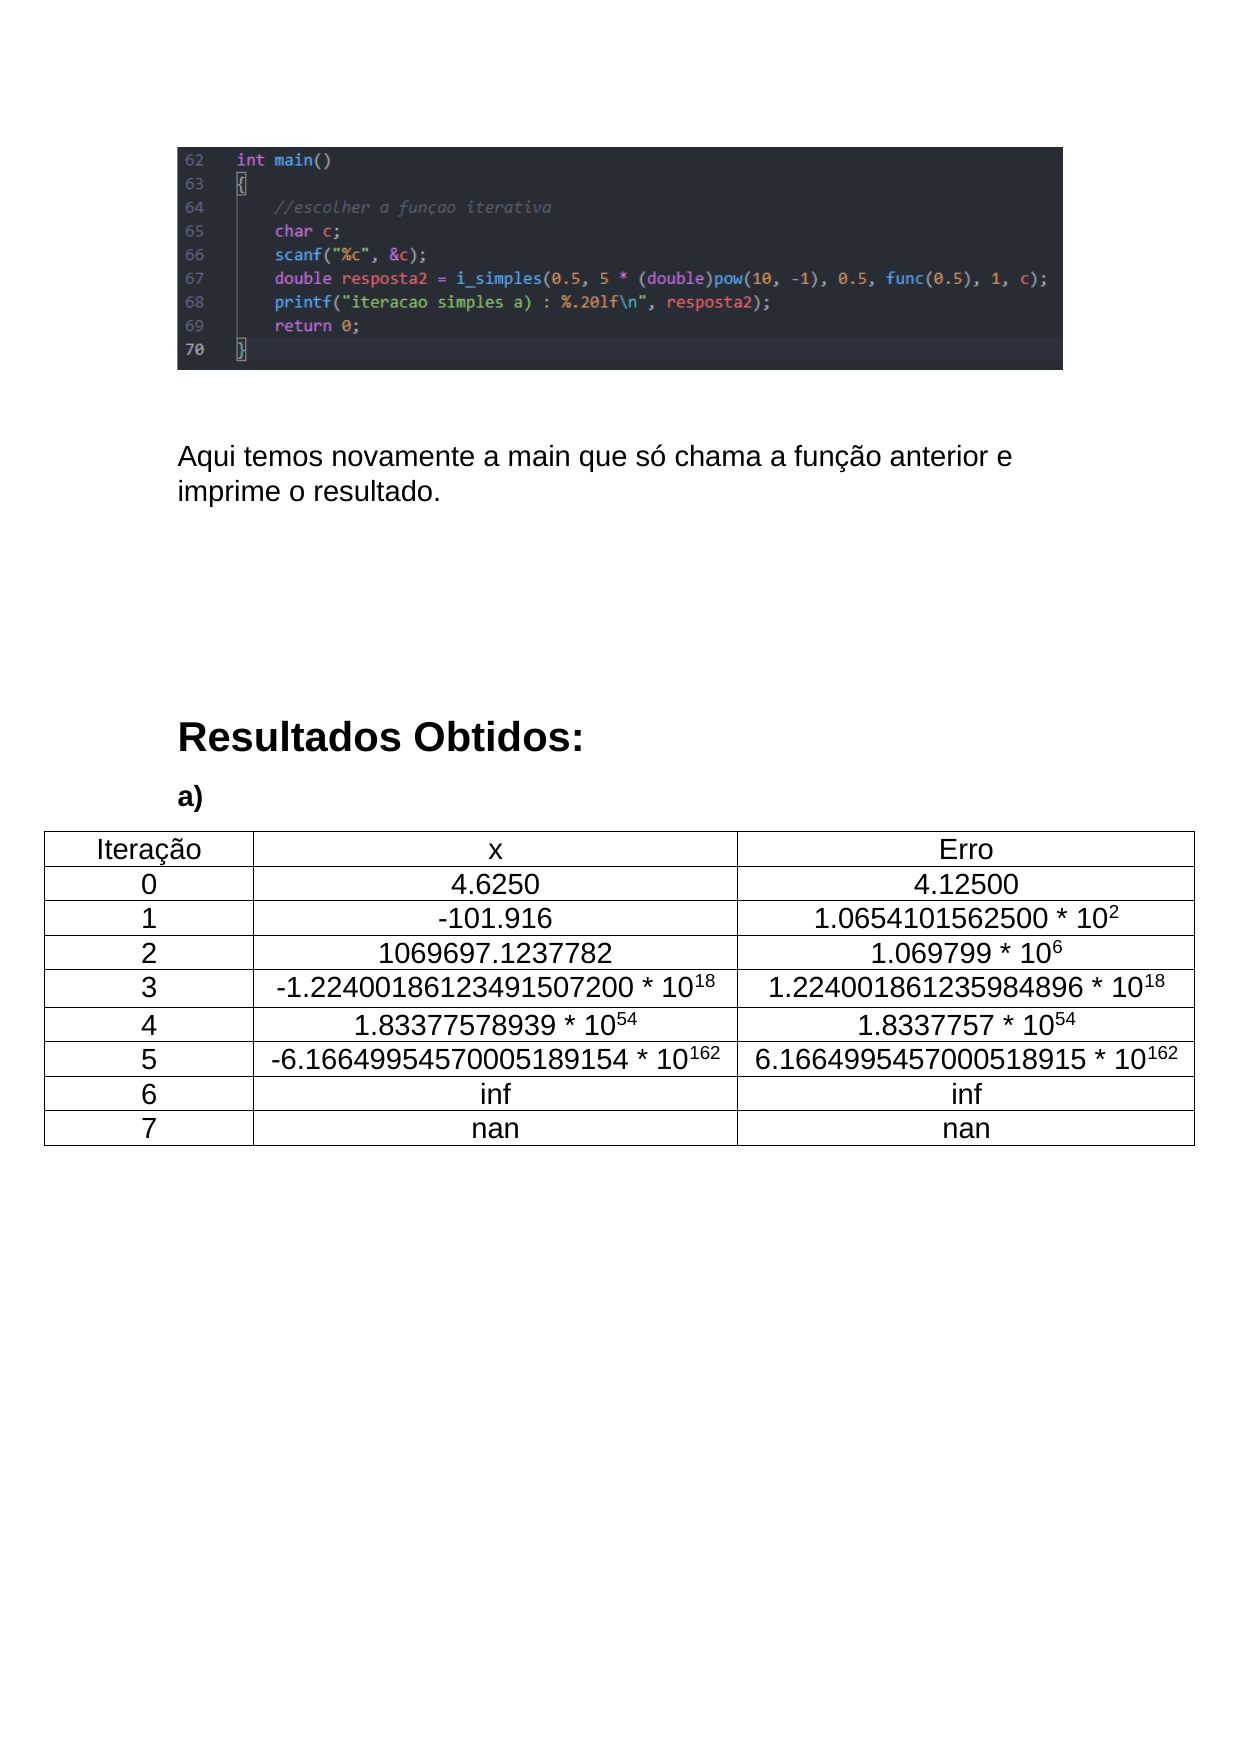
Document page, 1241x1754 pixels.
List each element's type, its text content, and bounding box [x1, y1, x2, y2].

table_cell nan [738, 1111, 1194, 1145]
table_cell 4 [45, 1008, 253, 1041]
table_cell 1.224001861235984896 * 1018 [738, 970, 1194, 1007]
table_cell inf [254, 1077, 737, 1110]
table_cell 6 [45, 1077, 253, 1110]
picture [177, 147, 1063, 370]
table_cell -1.22400186123491507200 * 1018 [254, 970, 737, 1007]
table_cell -101.916 [254, 901, 737, 935]
table_cell 3 [45, 970, 253, 1007]
table_cell 1.83377578939 * 1054 [254, 1008, 737, 1041]
table_cell 6.1664995457000518915 * 10162 [738, 1042, 1194, 1076]
table_header Erro [738, 832, 1194, 866]
text Aqui temos novamente a main que só chama a função anterior e imprime o resultado. [177, 439, 1063, 508]
table_cell 1 [45, 901, 253, 935]
table_cell inf [738, 1077, 1194, 1110]
table_cell 1069697.1237782 [254, 936, 737, 969]
table_cell 2 [45, 936, 253, 969]
table_cell 4.6250 [254, 867, 737, 900]
table_header Iteração [45, 832, 253, 866]
table_cell nan [254, 1111, 737, 1145]
text Resultados Obtidos: [177, 712, 1063, 760]
table_cell 5 [45, 1042, 253, 1076]
table_header x [254, 832, 737, 866]
table_cell 4.12500 [738, 867, 1194, 900]
table_cell 1.069799 * 106 [738, 936, 1194, 969]
table_cell 7 [45, 1111, 253, 1145]
table_cell -6.16649954570005189154 * 10162 [254, 1042, 737, 1076]
table_cell 0 [45, 867, 253, 900]
table_cell 1.0654101562500 * 102 [738, 901, 1194, 935]
text a) [177, 779, 1063, 813]
table_cell 1.8337757 * 1054 [738, 1008, 1194, 1041]
